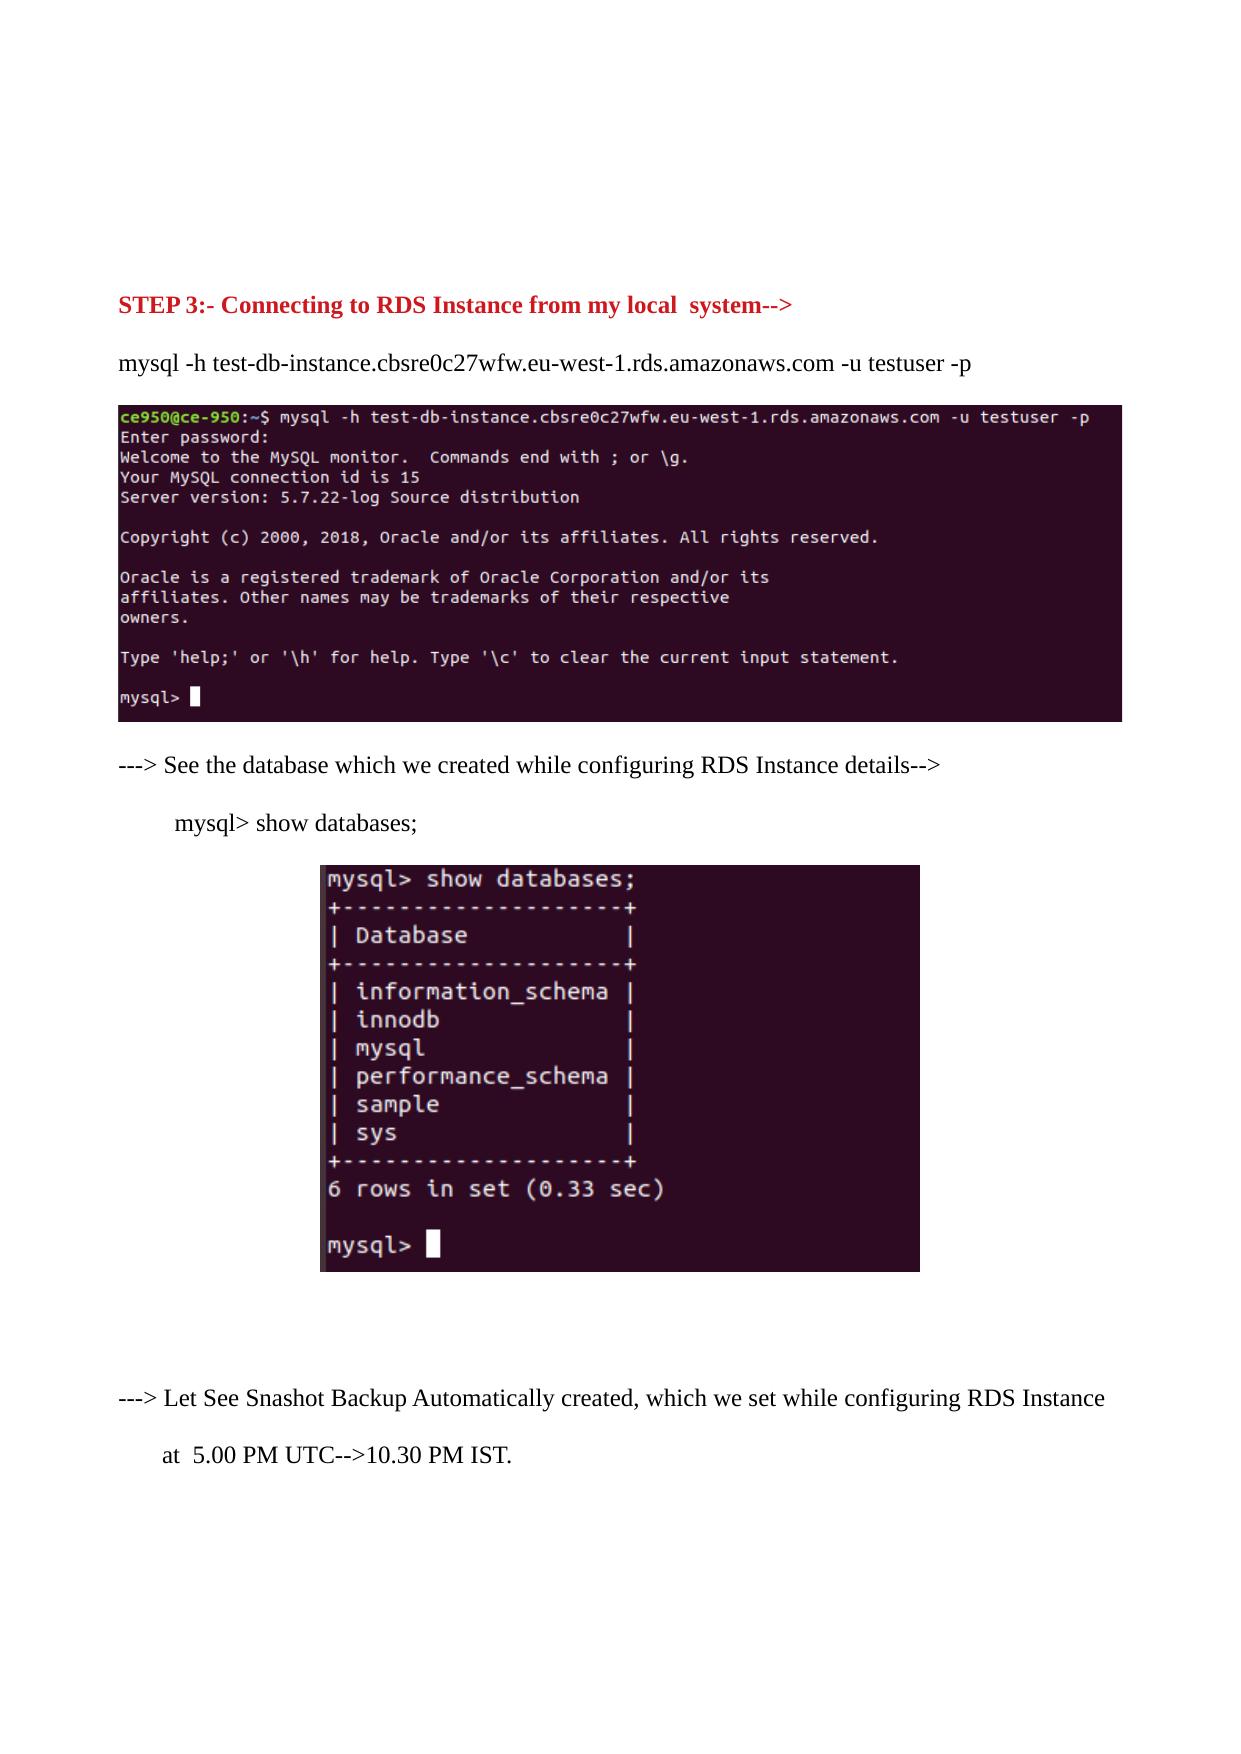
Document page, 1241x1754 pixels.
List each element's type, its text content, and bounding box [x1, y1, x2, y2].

text mysql -h test-db-instance.cbsre0c27wfw.eu-west-1.rds.amazonaws.com -u testuser -p [118, 348, 1122, 377]
picture [320, 865, 920, 1272]
text ---> See the database which we created while configuring RDS Instance details--> [118, 751, 1122, 779]
text at 5.00 PM UTC-->10.30 PM IST. [118, 1441, 1122, 1469]
text ---> Let See Snashot Backup Automatically created, which we set while configuring RDS Instance [118, 1383, 1122, 1412]
picture [118, 405, 1123, 722]
text mysql> show databases; [118, 808, 1122, 837]
text STEP 3:- Connecting to RDS Instance from my local system--> [118, 291, 1122, 319]
